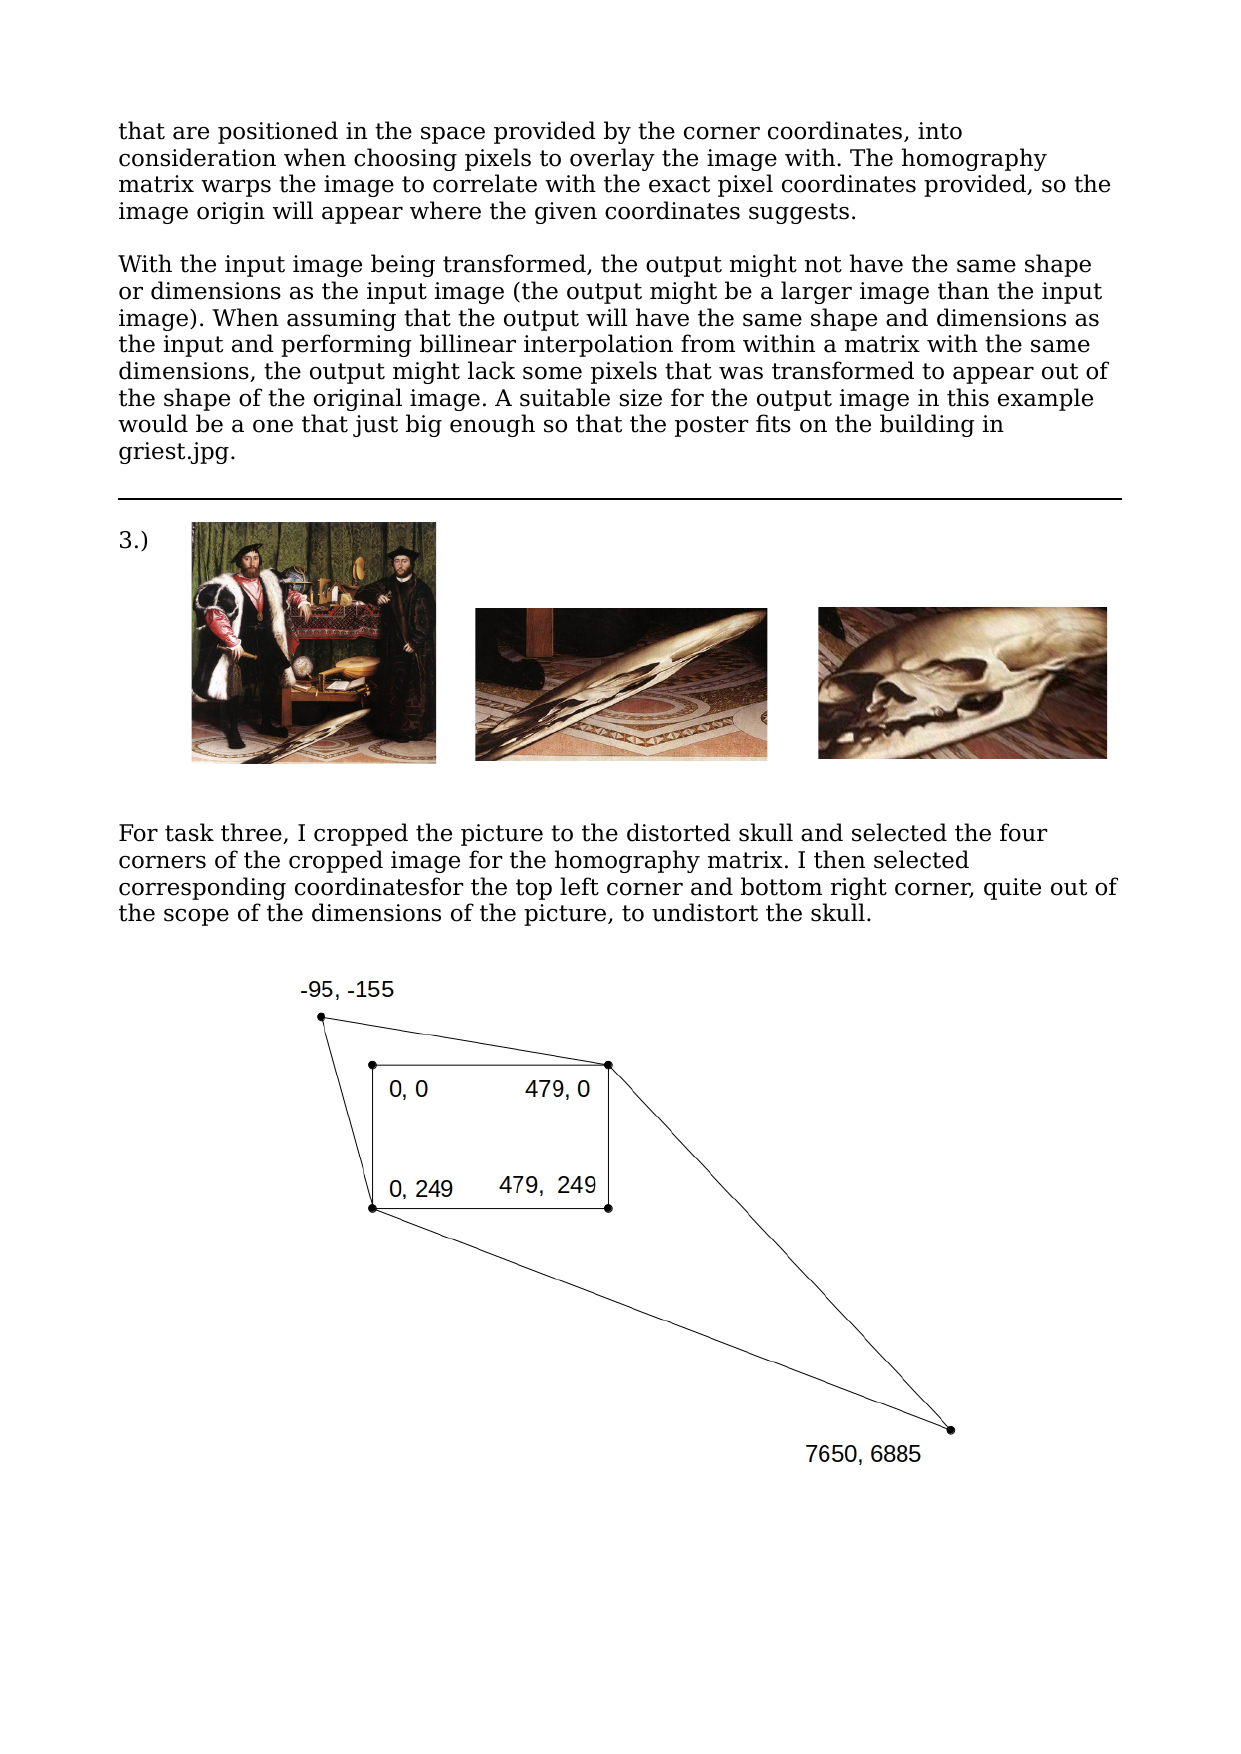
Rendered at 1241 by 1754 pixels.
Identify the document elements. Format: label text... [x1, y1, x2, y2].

text 3.) [118, 527, 191, 554]
picture [191, 522, 437, 764]
text With the input image being transformed, the output might not have the same shape or dimensions as the input image (the output might be a larger image than the input image). When assuming that the output will have the same shape and dimensions as the input and performing billinear interpolation from within a matrix with the same dimensions, the output might lack some pixels that was transformed to appear out of the shape of the original image. A suitable size for the output image in this example would be a one that just big enough so that the poster fits on the building in griest.jpg. [118, 251, 1122, 465]
picture [286, 953, 980, 1484]
picture [818, 607, 1108, 759]
text [437, 527, 1122, 554]
text For task three, I cropped the picture to the distorted skull and selected the four corners of the cropped image for the homography matrix. I then selected corresponding coordinatesfor the top left corner and bottom right corner, quite out of the scope of the dimensions of the picture, to undistort the skull. [118, 820, 1122, 927]
text that are positioned in the space provided by the corner coordinates, into consideration when choosing pixels to overlay the image with. The homography matrix warps the image to correlate with the exact pixel coordinates provided, so the image origin will appear where the given coordinates suggests. [118, 118, 1122, 225]
picture [475, 608, 768, 761]
